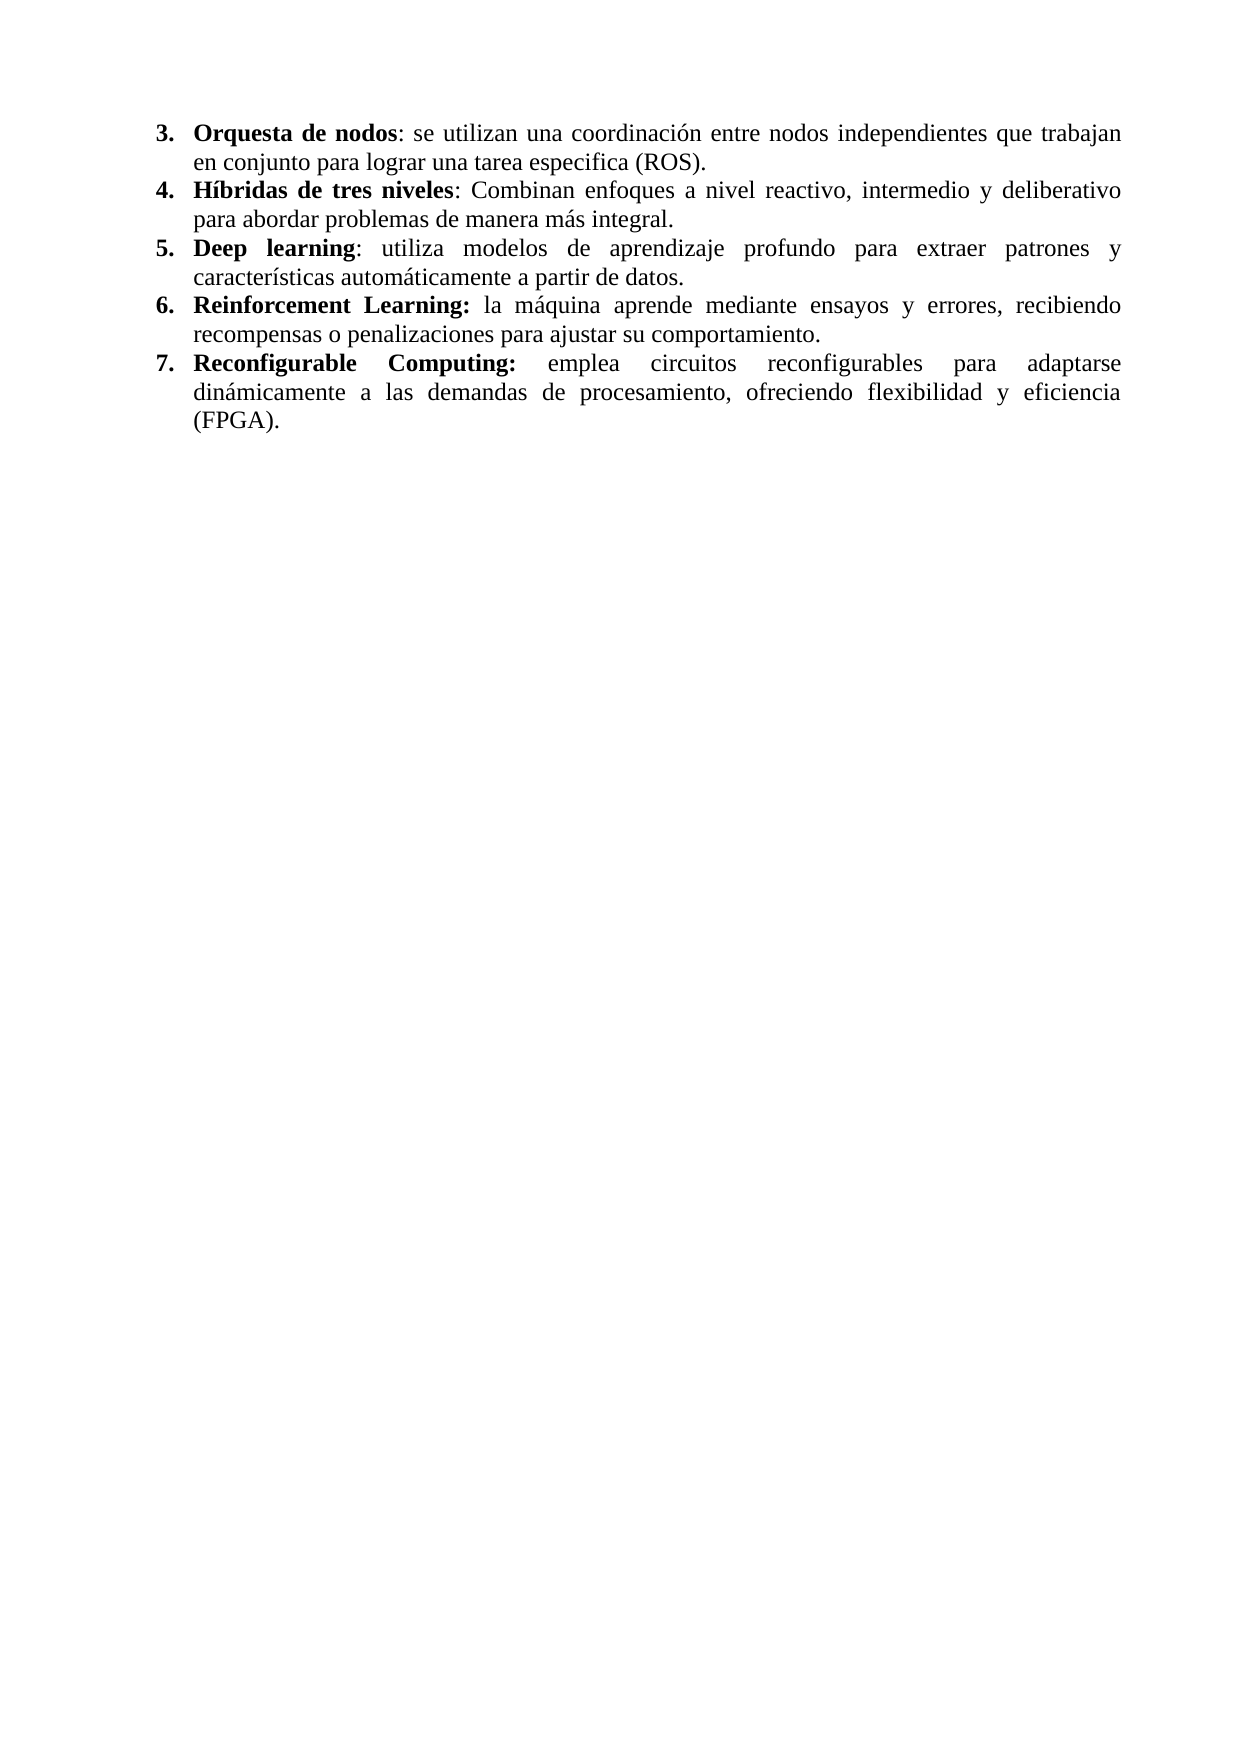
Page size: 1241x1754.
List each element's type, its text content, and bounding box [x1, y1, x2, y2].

list Híbridas de tres niveles: Combinan enfoques a nivel reactivo, intermedio y deliberativo para abordar problemas de manera más integral. [156, 176, 1122, 233]
list Reconfigurable Computing: emplea circuitos reconfigurables para adaptarse dinámicamente a las demandas de procesamiento, ofreciendo flexibilidad y eficiencia (FPGA). [156, 348, 1122, 434]
list Orquesta de nodos: se utilizan una coordinación entre nodos independientes que trabajan en conjunto para lograr una tarea especifica (ROS). [156, 118, 1122, 176]
list Deep learning: utiliza modelos de aprendizaje profundo para extraer patrones y características automáticamente a partir de datos. [156, 233, 1122, 291]
list Reinforcement Learning: la máquina aprende mediante ensayos y errores, recibiendo recompensas o penalizaciones para ajustar su comportamiento. [156, 291, 1122, 348]
